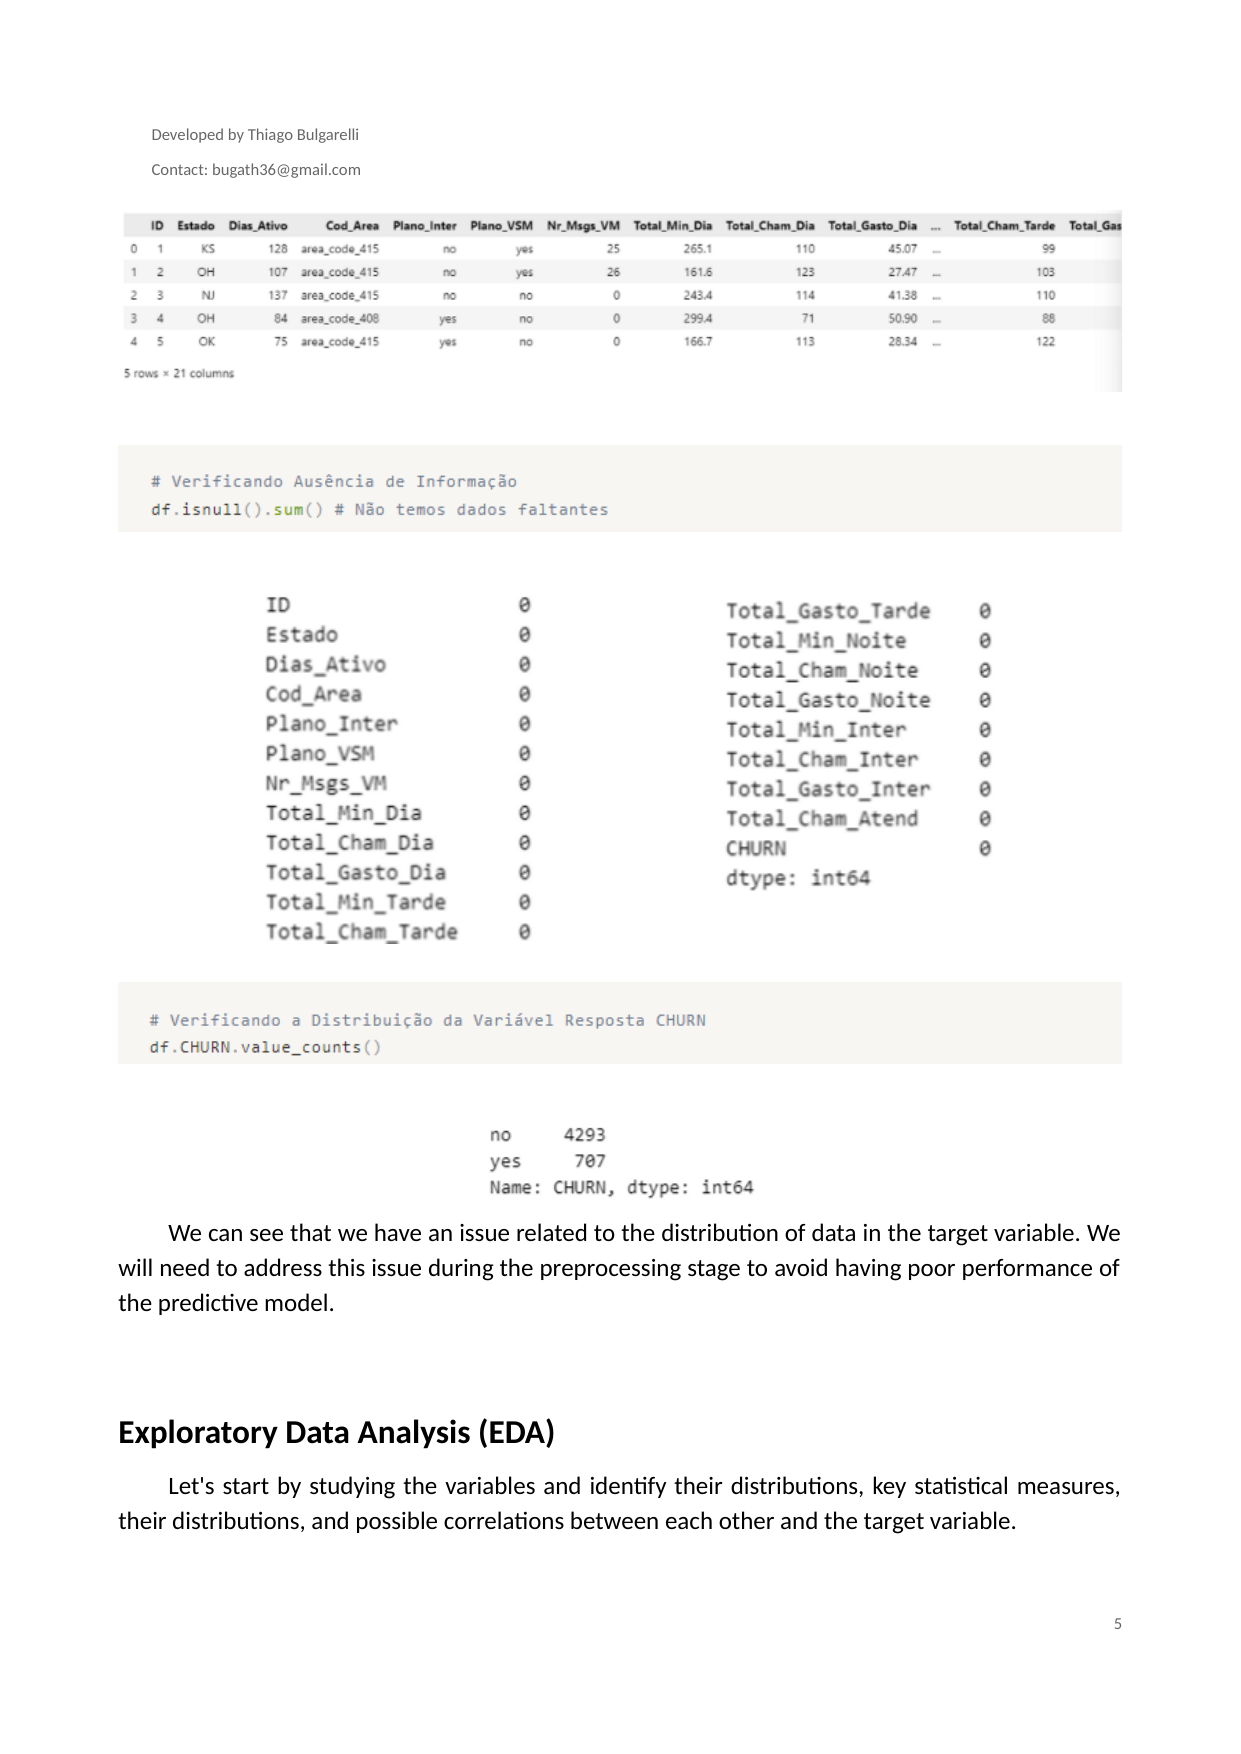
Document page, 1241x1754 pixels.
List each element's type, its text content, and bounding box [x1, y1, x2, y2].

picture [118, 210, 1123, 392]
text We can see that we have an issue related to the distribution of data in the target variable. We will need to address this issue during the preprocessing stage to avoid having poor performance of the predictive model. [118, 1217, 1122, 1318]
picture [715, 595, 1006, 891]
subtitle Exploratory Data Analysis (EDA) [118, 1411, 1122, 1452]
picture [250, 585, 544, 944]
text Let's start by studying the variables and identify their distributions, key statistical measures, their distributions, and possible correlations between each other and the target variable. [118, 1471, 1122, 1536]
picture [118, 982, 1123, 1064]
picture [118, 445, 1123, 532]
